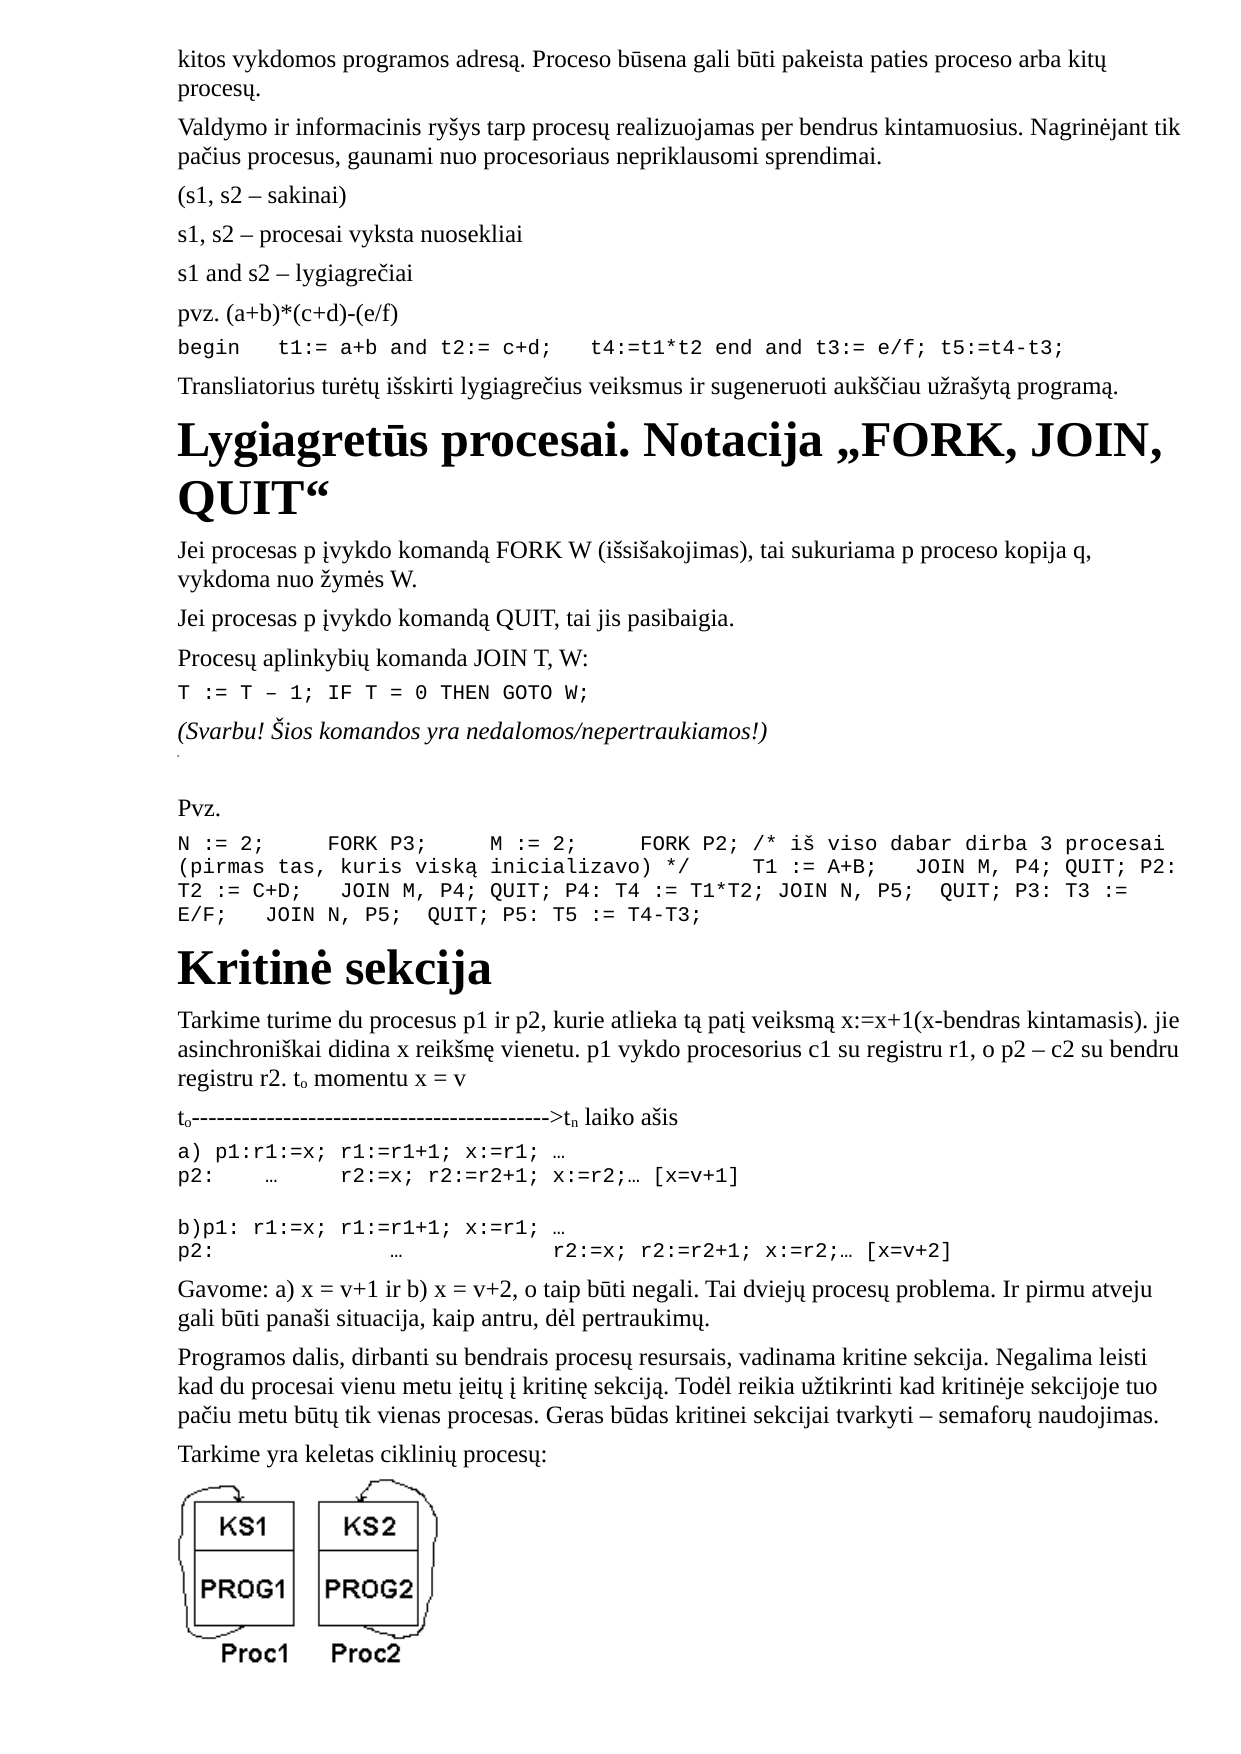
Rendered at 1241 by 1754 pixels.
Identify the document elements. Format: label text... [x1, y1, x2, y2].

text Procesų aplinkybių komanda JOIN T, W: [177, 643, 1181, 671]
text to------------------------------------------->tn laiko ašis [177, 1102, 1181, 1131]
text Programos dalis, dirbanti su bendrais procesų resursais, vadinama kritine sekcija. Negalima leisti kad du procesai vienu metu įeitų į kritinę sekciją. Todėl reikia užtikrinti kad kritinėje sekcijoje tuo pačiu metu būtų tik vienas procesas. Geras būdas kritinei sekcijai tvarkyti – semaforų naudojimas. [177, 1342, 1181, 1428]
text Pvz. [177, 793, 1181, 822]
text (s1, s2 – sakinai) [177, 180, 1181, 209]
text Transliatorius turėtų išskirti lygiagrečius veiksmus ir sugeneruoti aukščiau užrašytą programą. [177, 371, 1181, 400]
text Tarkime yra keletas ciklinių procesų: [177, 1439, 1181, 1468]
text kitos vykdomos programos adresą. Proceso būsena gali būti pakeista paties proceso arba kitų procesų. [177, 44, 1181, 102]
text T := T – 1; IF T = 0 THEN GOTO W; [177, 682, 1181, 705]
text a) p1:r1:=x; r1:=r1+1; x:=r1; … [177, 1141, 1181, 1165]
text b)p1: r1:=x; r1:=r1+1; x:=r1; … [177, 1217, 1181, 1240]
text s1 and s2 – lygiagrečiai [177, 258, 1181, 287]
text begin t1:= a+b and t2:= c+d; t4:=t1*t2 end and t3:= e/f; t5:=t4-t3; [177, 337, 1181, 361]
text p2: … r2:=x; r2:=r2+1; x:=r2;… [x=v+1] [177, 1165, 1181, 1189]
text Valdymo ir informacinis ryšys tarp procesų realizuojamas per bendrus kintamuosius. Nagrinėjant tik pačius procesus, gaunami nuo procesoriaus nepriklausomi sprendimai. [177, 112, 1181, 170]
text s1, s2 – procesai vyksta nuosekliai [177, 219, 1181, 248]
picture [177, 1478, 440, 1672]
text N := 2; FORK P3; M := 2; FORK P2; /* iš viso dabar dirba 3 procesai (pirmas tas, kuris viską inicializavo) */ T1 := A+B; JOIN M, P4; QUIT; P2: T2 := C+D; JOIN M, P4; QUIT; P4: T4 := T1*T2; JOIN N, P5; QUIT; P3: T3 := E/F; JOIN N, P5; QUIT; P5: T5 := T4-T3; [177, 833, 1181, 927]
text Tarkime turime du procesus p1 ir p2, kurie atlieka tą patį veiksmą x:=x+1(x-bendras kintamasis). jie asinchroniškai didina x reikšmę vienetu. p1 vykdo procesorius c1 su registru r1, o p2 – c2 su bendru registru r2. to momentu x = v [177, 1006, 1181, 1092]
text (Svarbu! Šios komandos yra nedalomos/nepertraukiamos!) [177, 716, 1181, 744]
text p2: … r2:=x; r2:=r2+1; x:=r2;… [x=v+2] [177, 1240, 1181, 1264]
subtitle Lygiagretūs procesai. Notacija „FORK, JOIN, QUIT“ [177, 410, 1181, 525]
text Jei procesas p įvykdo komandą FORK W (išsišakojimas), tai sukuriama p proceso kopija q, vykdoma nuo žymės W. [177, 536, 1181, 593]
text Jei procesas p įvykdo komandą QUIT, tai jis pasibaigia. [177, 603, 1181, 632]
text Gavome: a) x = v+1 ir b) x = v+2, o taip būti negali. Tai dviejų procesų problema. Ir pirmu atveju gali būti panaši situacija, kaip antru, dėl pertraukimų. [177, 1274, 1181, 1332]
text pvz. (a+b)*(c+d)-(e/f) [177, 298, 1181, 326]
subtitle Kritinė sekcija [177, 938, 1181, 995]
